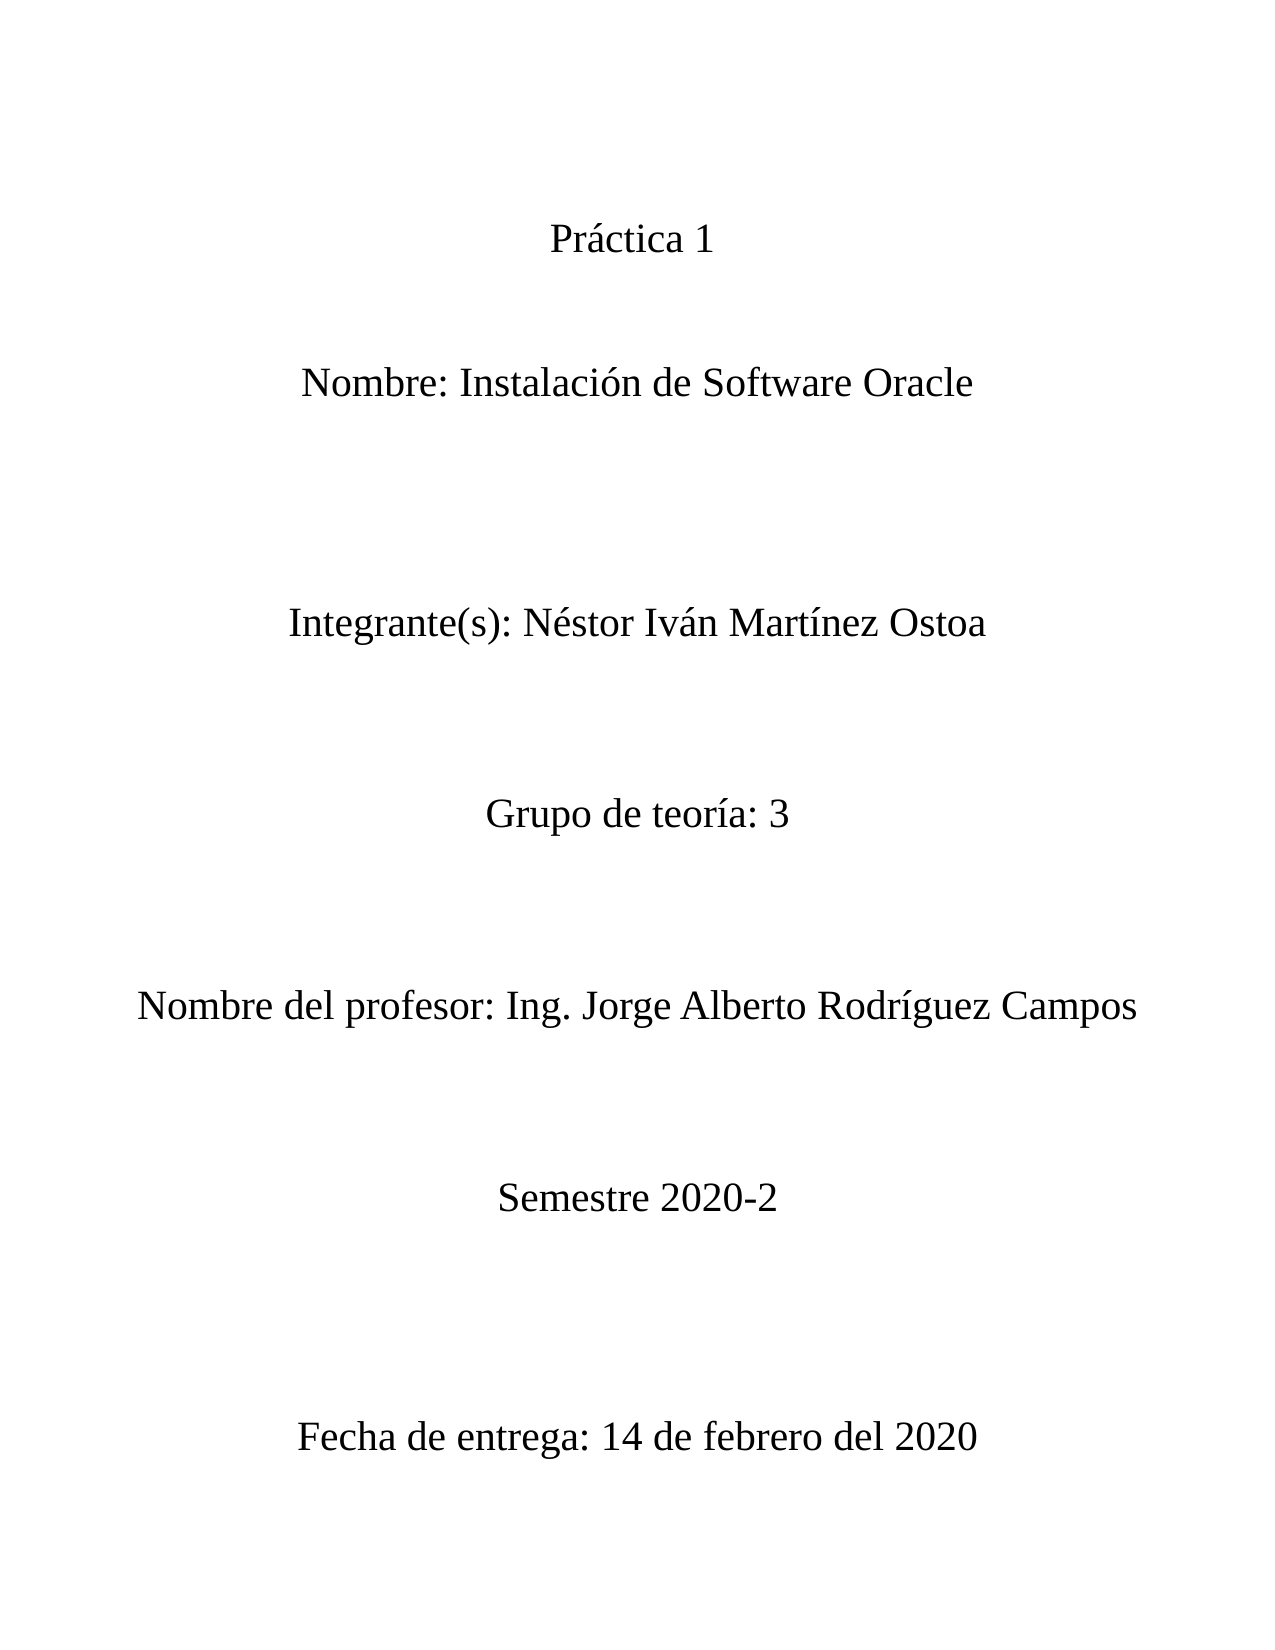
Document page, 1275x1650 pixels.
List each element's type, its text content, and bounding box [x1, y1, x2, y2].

text Fecha de entrega: 14 de febrero del 2020 [118, 1412, 1157, 1460]
text Integrante(s): Néstor Iván Martínez Ostoa [118, 597, 1157, 645]
text Grupo de teoría: 3 [118, 789, 1157, 837]
text Semestre 2020-2 [118, 1172, 1157, 1220]
text Práctica 1 [118, 214, 1157, 262]
text Nombre del profesor: Ing. Jorge Alberto Rodríguez Campos [118, 981, 1157, 1028]
text Nombre: Instalación de Software Oracle [118, 358, 1157, 406]
